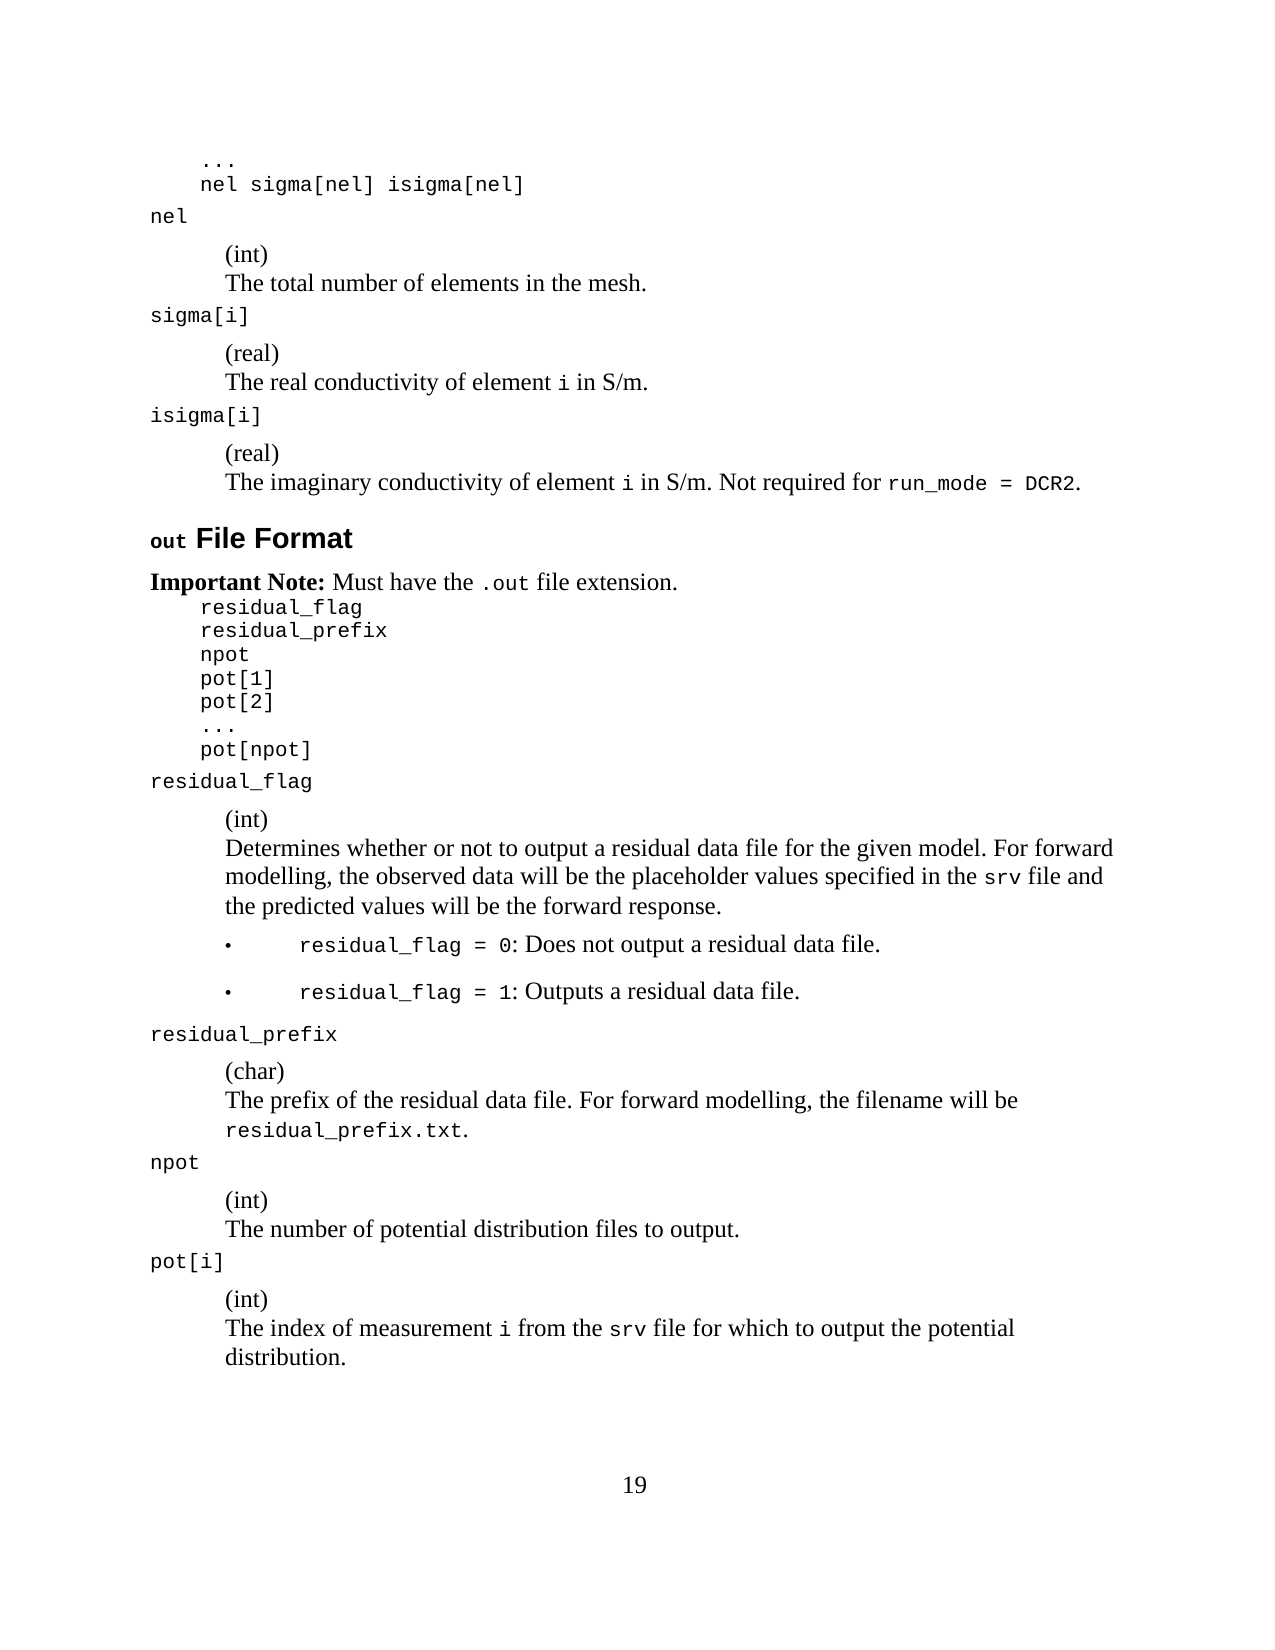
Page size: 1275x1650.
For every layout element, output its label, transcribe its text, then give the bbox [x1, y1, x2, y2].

text (int) The index of measurement i from the srv file for which to output the potential distribution. [225, 1284, 1125, 1371]
text nel sigma[nel] isigma[nel] [150, 174, 1125, 197]
subtitle out File Format [150, 521, 1125, 555]
text (int) Determines whether or not to output a residual data file for the given model. For forward modelling, the observed data will be the placeholder values specified in the srv file and the predicted values will be the forward response. [225, 804, 1125, 920]
text ... [150, 715, 1125, 739]
text pot[2] [150, 691, 1125, 715]
text (int) The total number of elements in the mesh. [225, 239, 1125, 296]
text (real) The real conductivity of element i in S/m. [225, 338, 1125, 396]
text npot [150, 644, 1125, 668]
list residual_flag = 0: Does not output a residual data file. [225, 929, 1125, 958]
text residual_flag [150, 597, 1125, 621]
text ... [150, 150, 1125, 174]
text (int) The number of potential distribution files to output. [225, 1185, 1125, 1242]
text sigma[i] [150, 305, 1125, 329]
text Important Note: Must have the .out file extension. [150, 567, 1125, 597]
text nel [150, 206, 1125, 230]
text pot[npot] [150, 739, 1125, 762]
text residual_prefix [150, 1024, 1125, 1047]
text (char) The prefix of the residual data file. For forward modelling, the filename will be residual_prefix.txt. [225, 1056, 1125, 1143]
list residual_flag = 1: Outputs a residual data file. [225, 976, 1125, 1006]
text isigma[i] [150, 405, 1125, 429]
text npot [150, 1152, 1125, 1176]
text pot[i] [150, 1251, 1125, 1275]
text (real) The imaginary conductivity of element i in S/m. Not required for run_mode = DCR2. [225, 438, 1125, 496]
text residual_prefix [150, 621, 1125, 644]
text pot[1] [150, 668, 1125, 691]
text residual_flag [150, 771, 1125, 795]
